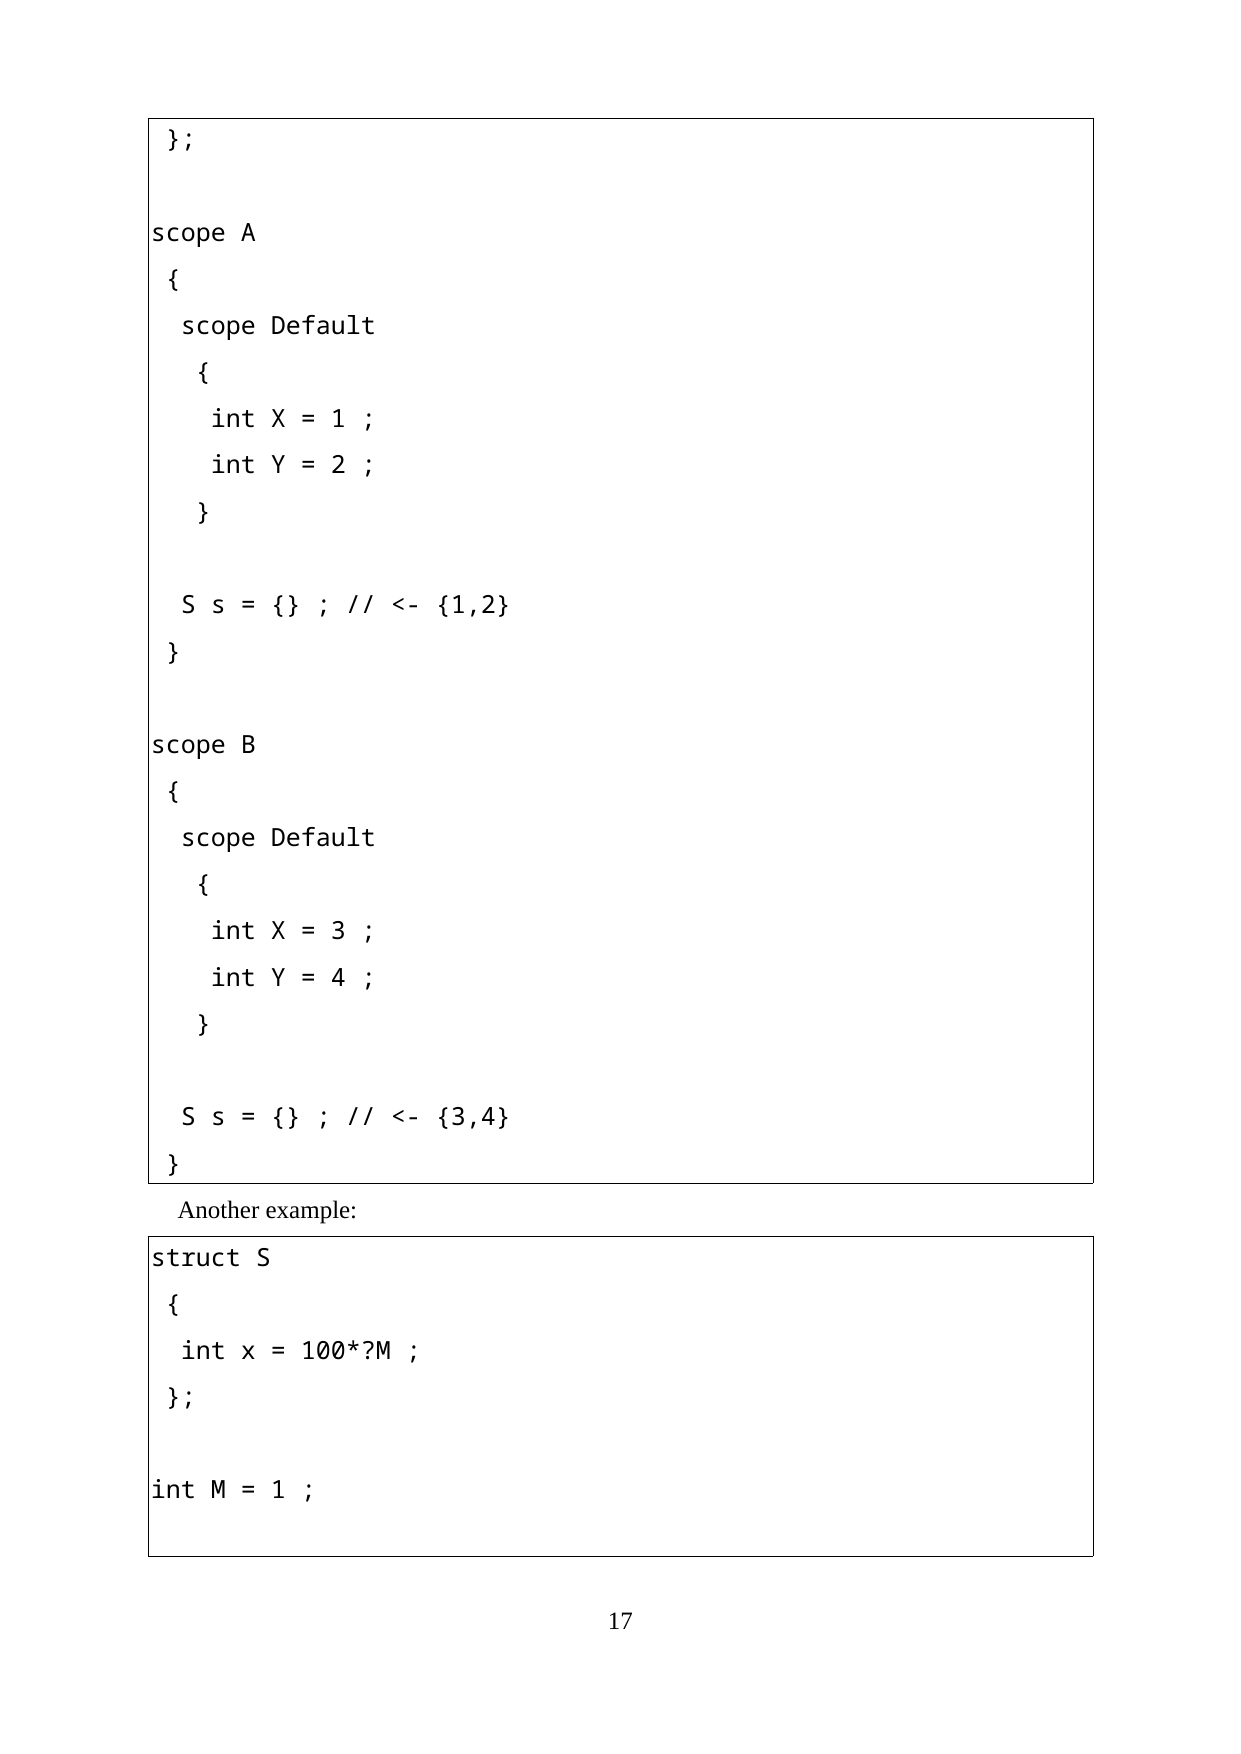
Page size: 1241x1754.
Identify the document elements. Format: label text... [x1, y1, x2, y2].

text } [149, 1142, 1093, 1183]
text scope Default [149, 304, 1093, 341]
text { [149, 770, 1093, 807]
text { [149, 863, 1093, 900]
text int Y = 4 ; [149, 956, 1093, 993]
text } [149, 630, 1093, 667]
text scope Default [149, 817, 1093, 854]
text { [149, 258, 1093, 295]
text int x = 100*?M ; [149, 1329, 1093, 1367]
text int M = 1 ; [149, 1469, 1093, 1506]
text S s = {} ; // <- {1,2} [149, 584, 1093, 621]
text } [149, 491, 1093, 528]
text }; [149, 119, 1093, 155]
text }; [149, 1376, 1093, 1413]
text int X = 1 ; [149, 397, 1093, 434]
text scope A [149, 211, 1093, 248]
text scope B [149, 723, 1093, 761]
text { [149, 351, 1093, 388]
text int Y = 2 ; [149, 444, 1093, 481]
text struct S [149, 1237, 1093, 1273]
text } [149, 1003, 1093, 1040]
text int X = 3 ; [149, 910, 1093, 947]
text { [149, 1283, 1093, 1320]
text S s = {} ; // <- {3,4} [149, 1096, 1093, 1133]
text Another example: [118, 1195, 1122, 1224]
